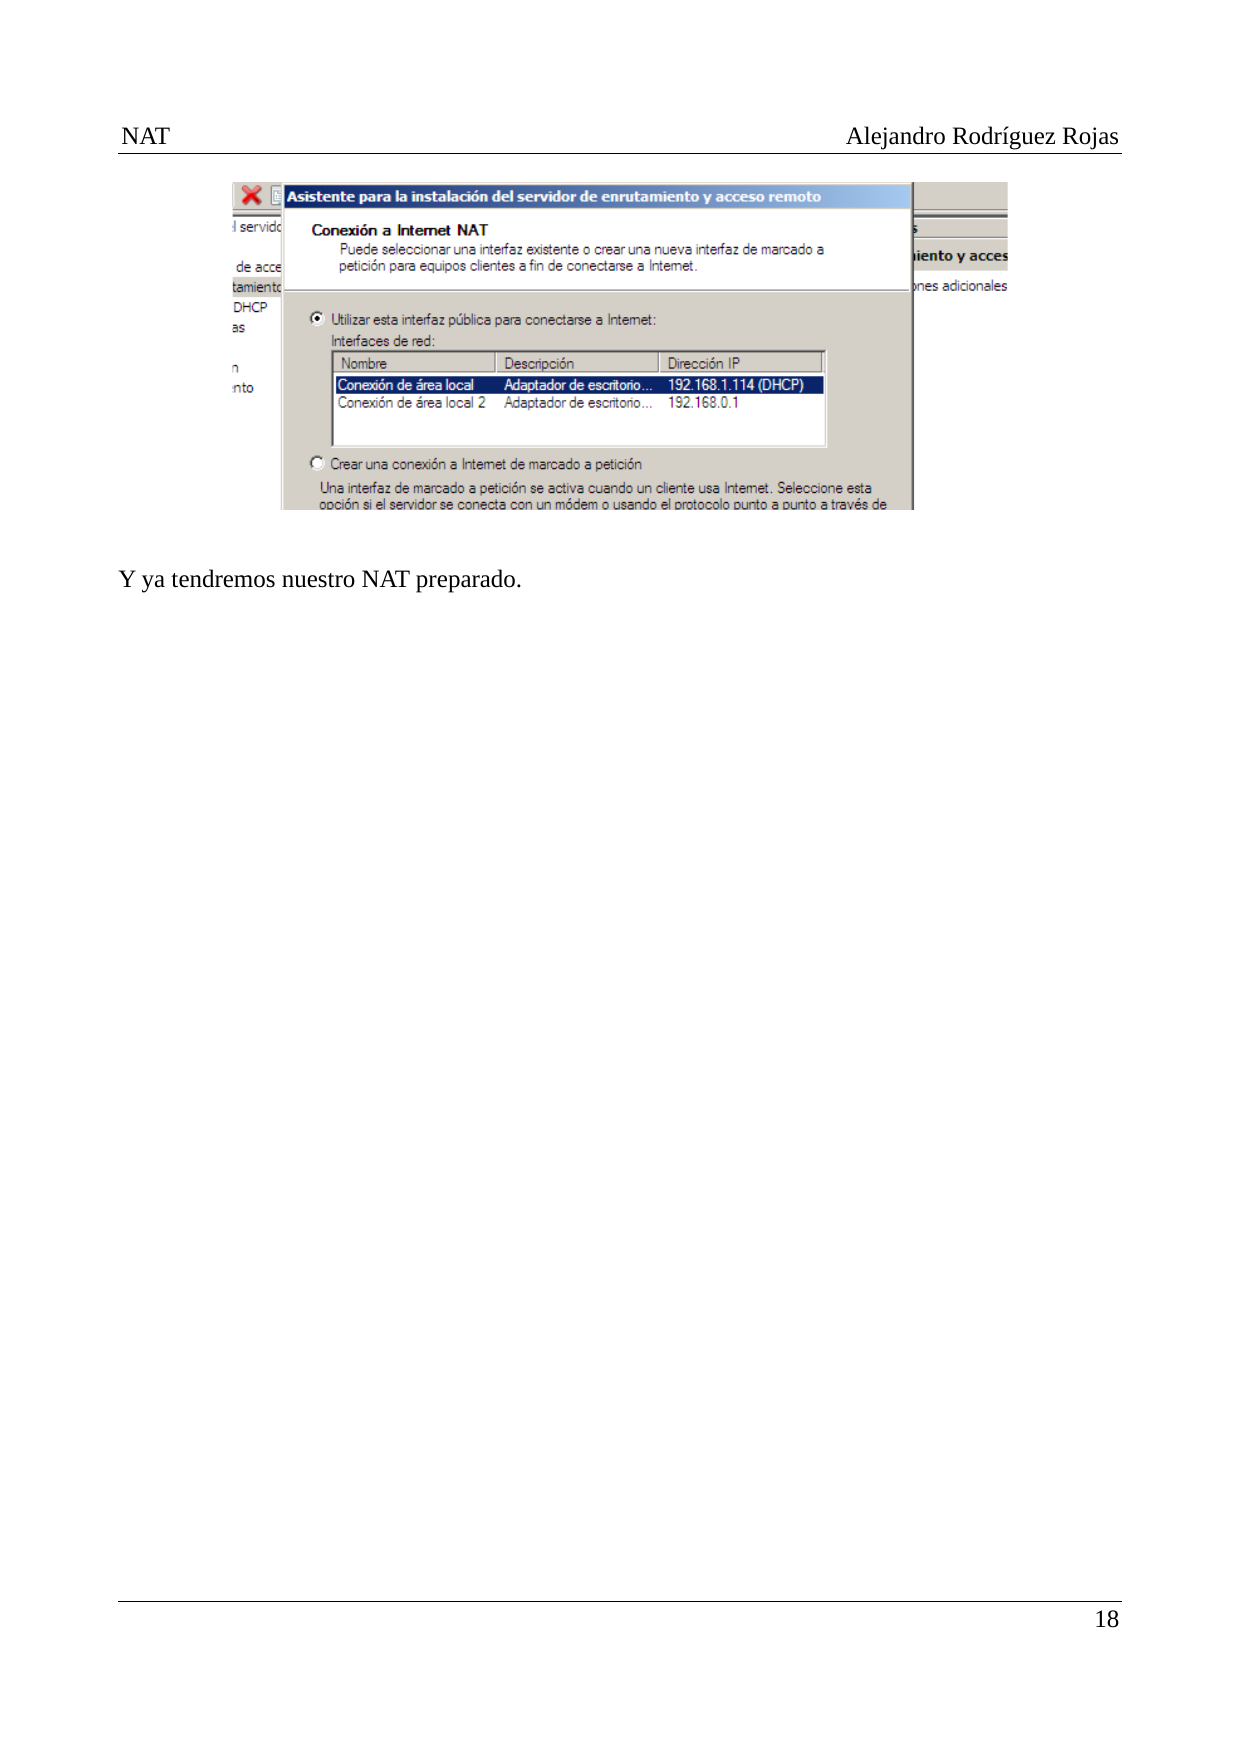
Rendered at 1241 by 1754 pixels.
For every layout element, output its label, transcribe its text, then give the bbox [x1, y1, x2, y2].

picture [232, 182, 1008, 510]
text Y ya tendremos nuestro NAT preparado. [118, 564, 1122, 593]
